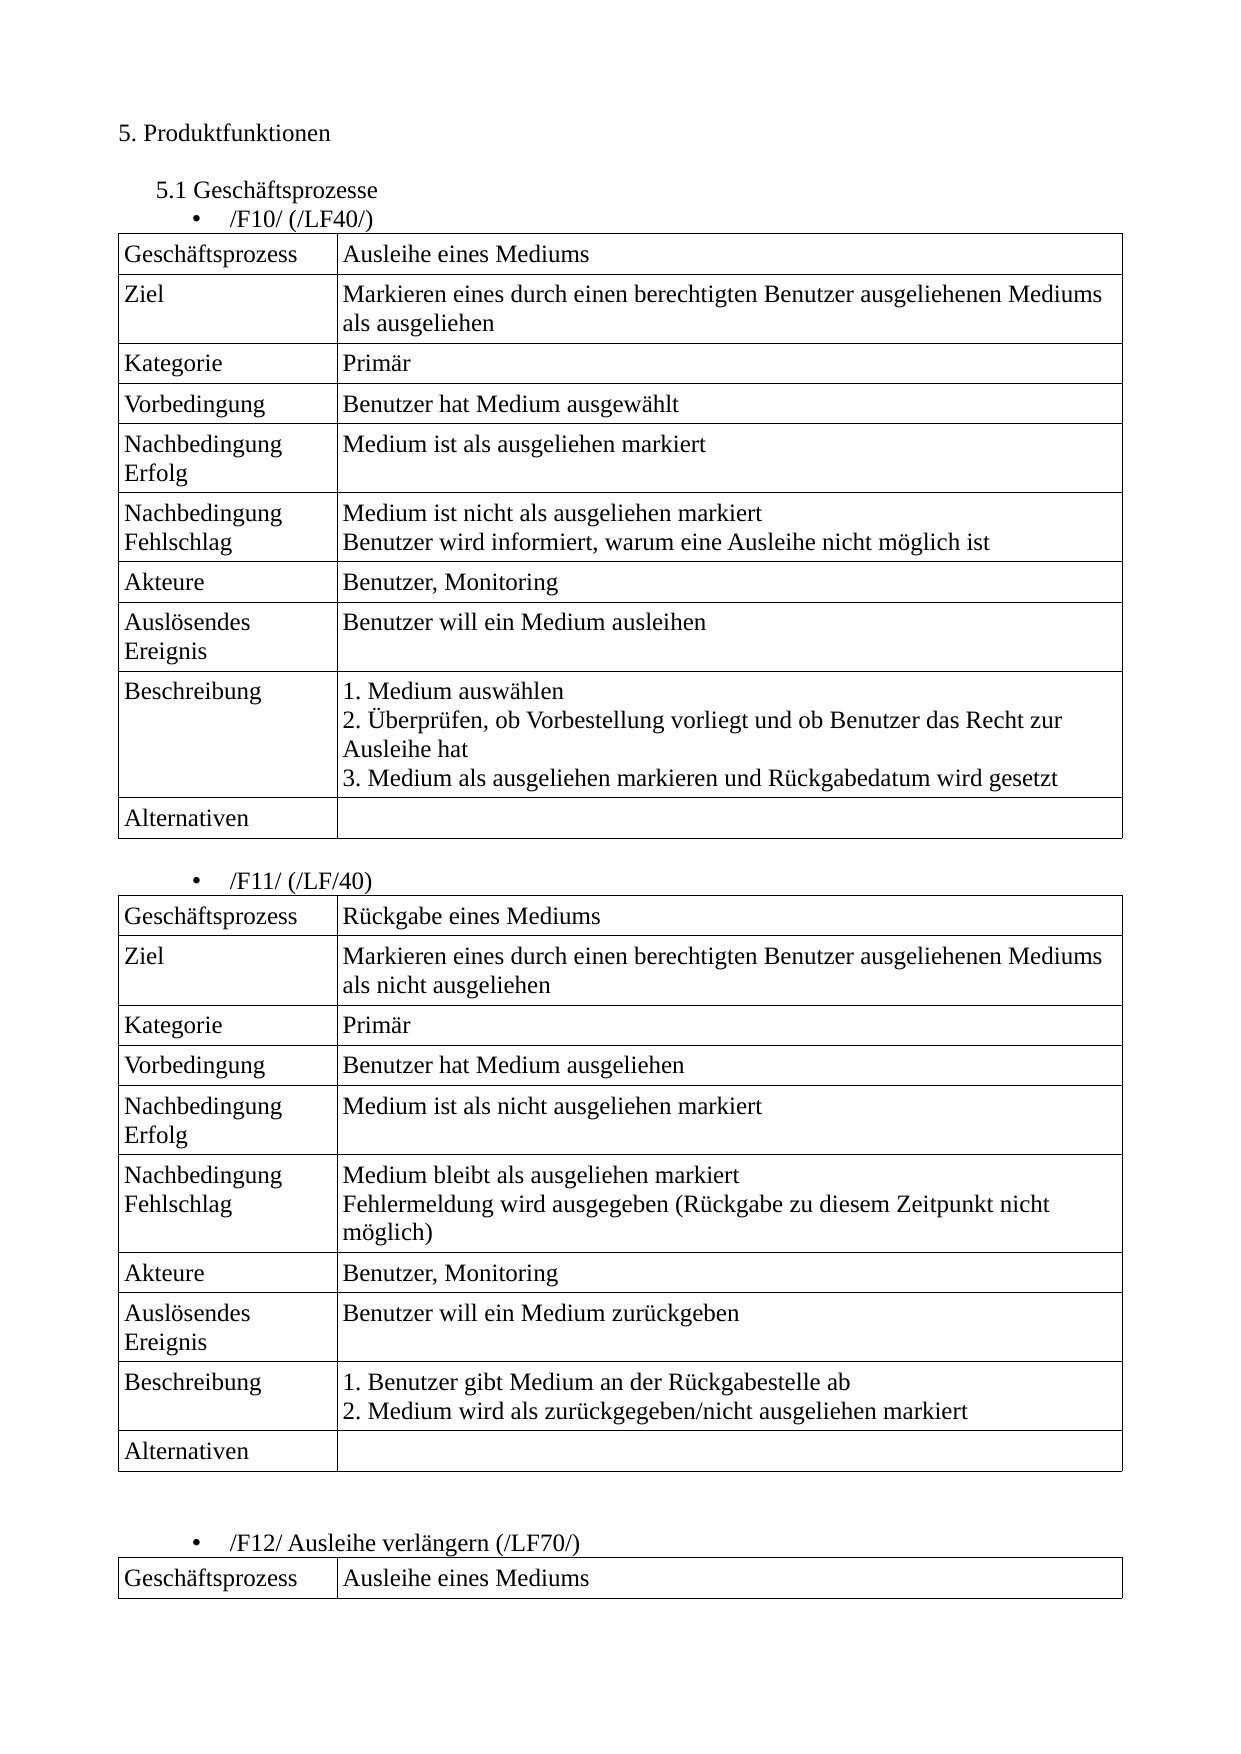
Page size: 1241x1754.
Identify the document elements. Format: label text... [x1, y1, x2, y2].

table_cell Nachbedingung Erfolg [119, 1086, 337, 1154]
list Geschäftsprozesse [156, 176, 1122, 204]
table_cell Akteure [119, 1253, 337, 1292]
list /F10/ (/LF40/) [192, 204, 1122, 233]
table_cell Beschreibung [119, 1362, 337, 1430]
table_cell Beschreibung [119, 672, 337, 797]
table_cell Medium bleibt als ausgeliehen markiert Fehlermeldung wird ausgegeben (Rückgabe zu diesem Zeitpunkt nicht möglich) [338, 1155, 1122, 1252]
table_cell Benutzer, Monitoring [338, 562, 1122, 602]
table_cell Markieren eines durch einen berechtigten Benutzer ausgeliehenen Mediums als nicht ausgeliehen [338, 936, 1122, 1004]
table_cell Primär [338, 344, 1122, 383]
table_header Geschäftsprozess [119, 234, 337, 273]
table_cell Akteure [119, 562, 337, 602]
table_header Geschäftsprozess [119, 1558, 337, 1597]
table_cell Vorbedingung [119, 384, 337, 423]
table_cell Medium ist als ausgeliehen markiert [338, 424, 1122, 492]
table_cell Benutzer will ein Medium ausleihen [338, 603, 1122, 671]
table_cell Benutzer hat Medium ausgeliehen [338, 1046, 1122, 1085]
table_header Rückgabe eines Mediums [338, 896, 1122, 935]
list /F11/ (/LF/40) [192, 866, 1122, 895]
table_cell Benutzer hat Medium ausgewählt [338, 384, 1122, 423]
table_cell Medium ist als nicht ausgeliehen markiert [338, 1086, 1122, 1154]
table_header Ausleihe eines Mediums [338, 1558, 1122, 1597]
table_cell Kategorie [119, 1006, 337, 1045]
table_cell Markieren eines durch einen berechtigten Benutzer ausgeliehenen Mediums als ausgeliehen [338, 275, 1122, 342]
table_cell Nachbedingung Fehlschlag [119, 493, 337, 561]
table_cell Nachbedingung Erfolg [119, 424, 337, 492]
table_cell Ziel [119, 936, 337, 1004]
table_header Geschäftsprozess [119, 896, 337, 935]
table_cell Kategorie [119, 344, 337, 383]
table_cell Alternativen [119, 798, 337, 837]
text 5. Produktfunktionen [118, 118, 1122, 147]
table_cell Primär [338, 1006, 1122, 1045]
table_cell Auslösendes Ereignis [119, 1293, 337, 1361]
table_cell [338, 798, 1122, 837]
table_cell Alternativen [119, 1431, 337, 1471]
table_cell 1. Medium auswählen 2. Überprüfen, ob Vorbestellung vorliegt und ob Benutzer das Recht zur Ausleihe hat 3. Medium als ausgeliehen markieren und Rückgabedatum wird gesetzt [338, 672, 1122, 797]
list /F12/ Ausleihe verlängern (/LF70/) [192, 1528, 1122, 1557]
table_cell Benutzer will ein Medium zurückgeben [338, 1293, 1122, 1361]
table_cell Benutzer, Monitoring [338, 1253, 1122, 1292]
table_cell 1. Benutzer gibt Medium an der Rückgabestelle ab 2. Medium wird als zurückgegeben/nicht ausgeliehen markiert [338, 1362, 1122, 1430]
table_cell Auslösendes Ereignis [119, 603, 337, 671]
table_cell Nachbedingung Fehlschlag [119, 1155, 337, 1252]
table_header Ausleihe eines Mediums [338, 234, 1122, 273]
table_cell Medium ist nicht als ausgeliehen markiert Benutzer wird informiert, warum eine Ausleihe nicht möglich ist [338, 493, 1122, 561]
table_cell [338, 1431, 1122, 1471]
table_cell Vorbedingung [119, 1046, 337, 1085]
table_cell Ziel [119, 275, 337, 342]
